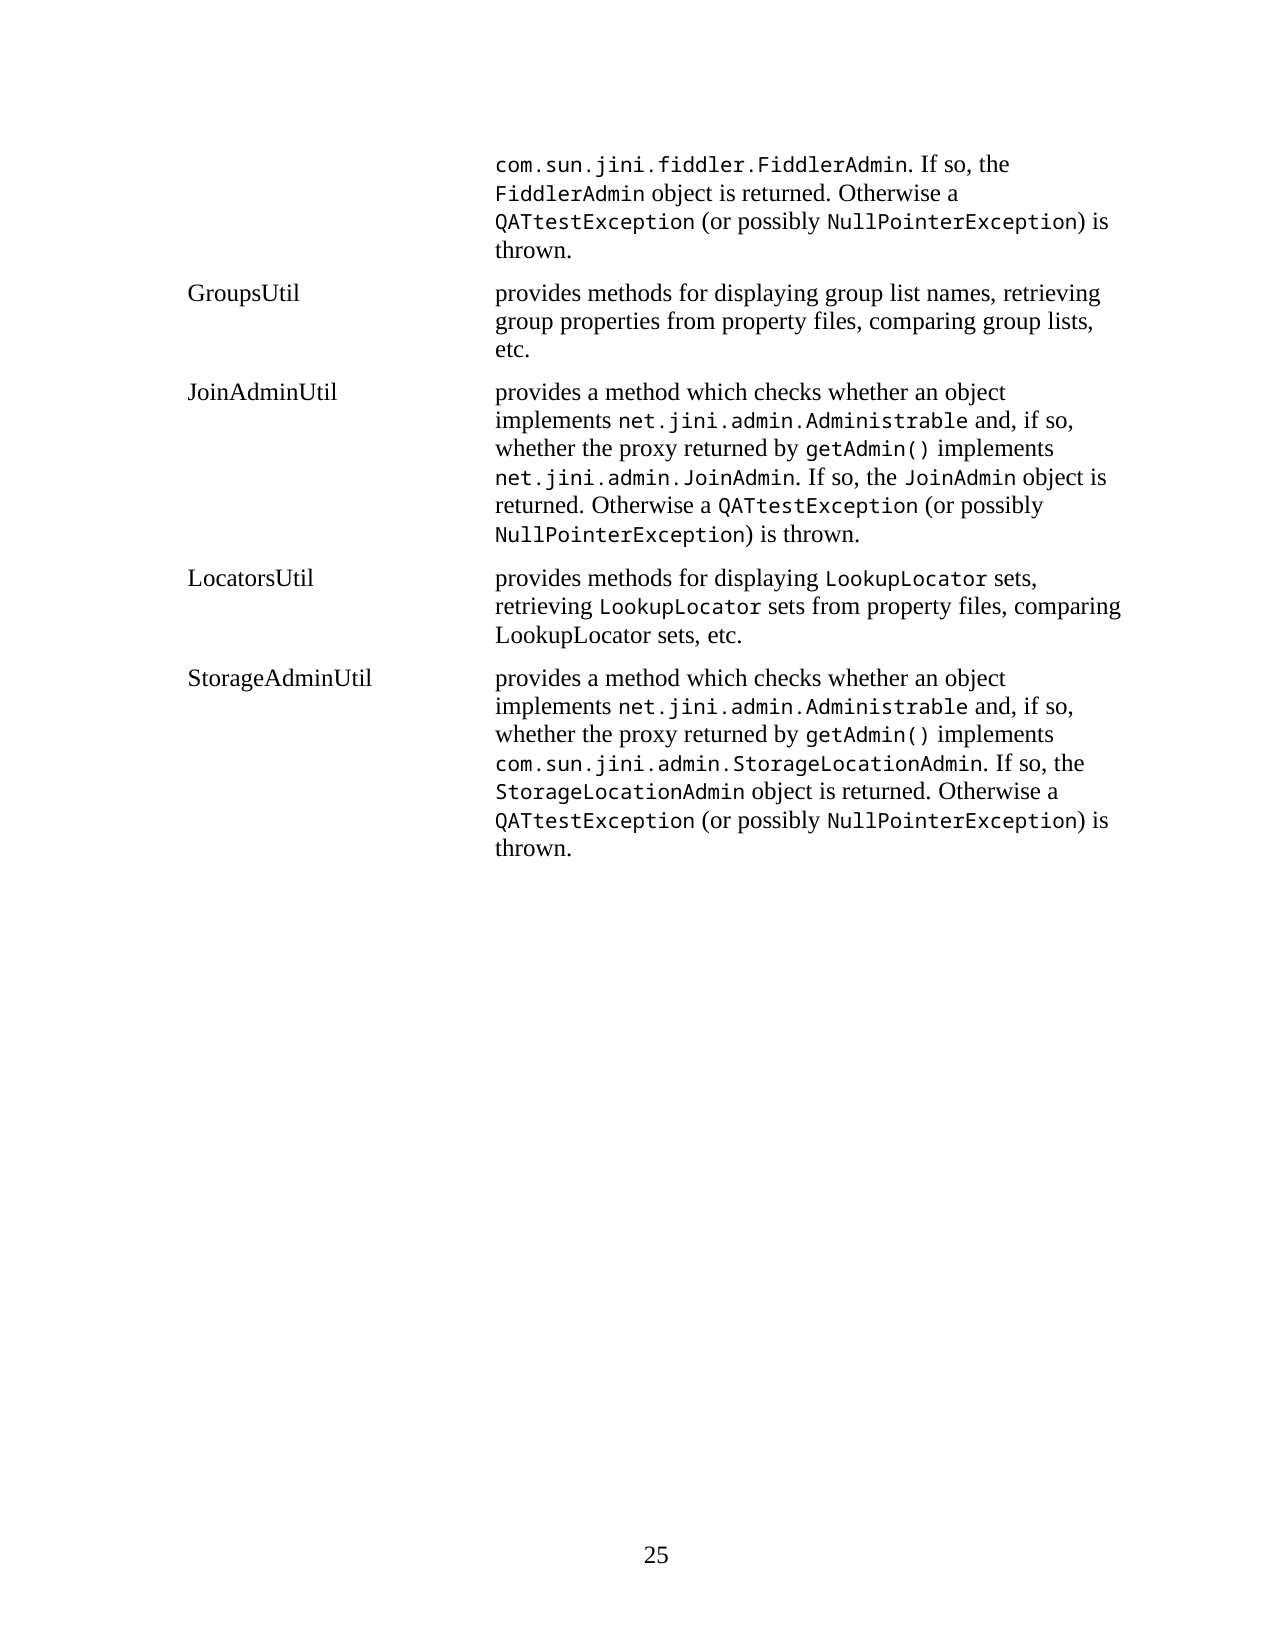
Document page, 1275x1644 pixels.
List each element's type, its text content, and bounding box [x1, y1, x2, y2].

text JoinAdminUtil provides a method which checks whether an object implements net.jini.admin.Administrable and, if so, whether the proxy returned by getAdmin() implements net.jini.admin.JoinAdmin. If so, the JoinAdmin object is returned. Otherwise a QATtestException (or possibly NullPointerException) is thrown. [187, 378, 1125, 548]
text StorageAdminUtil provides a method which checks whether an object implements net.jini.admin.Administrable and, if so, whether the proxy returned by getAdmin() implements com.sun.jini.admin.StorageLocationAdmin. If so, the StorageLocationAdmin object is returned. Otherwise a QATtestException (or possibly NullPointerException) is thrown. [187, 663, 1125, 862]
text GroupsUtil provides methods for displaying group list names, retrieving group properties from property files, comparing group lists, etc. [187, 279, 1125, 363]
text com.sun.jini.fiddler.FiddlerAdmin. If so, the FiddlerAdmin object is returned. Otherwise a QATtestException (or possibly NullPointerException) is thrown. [187, 150, 1125, 264]
text LocatorsUtil provides methods for displaying LookupLocator sets, retrieving LookupLocator sets from property files, comparing LookupLocator sets, etc. [187, 563, 1125, 648]
